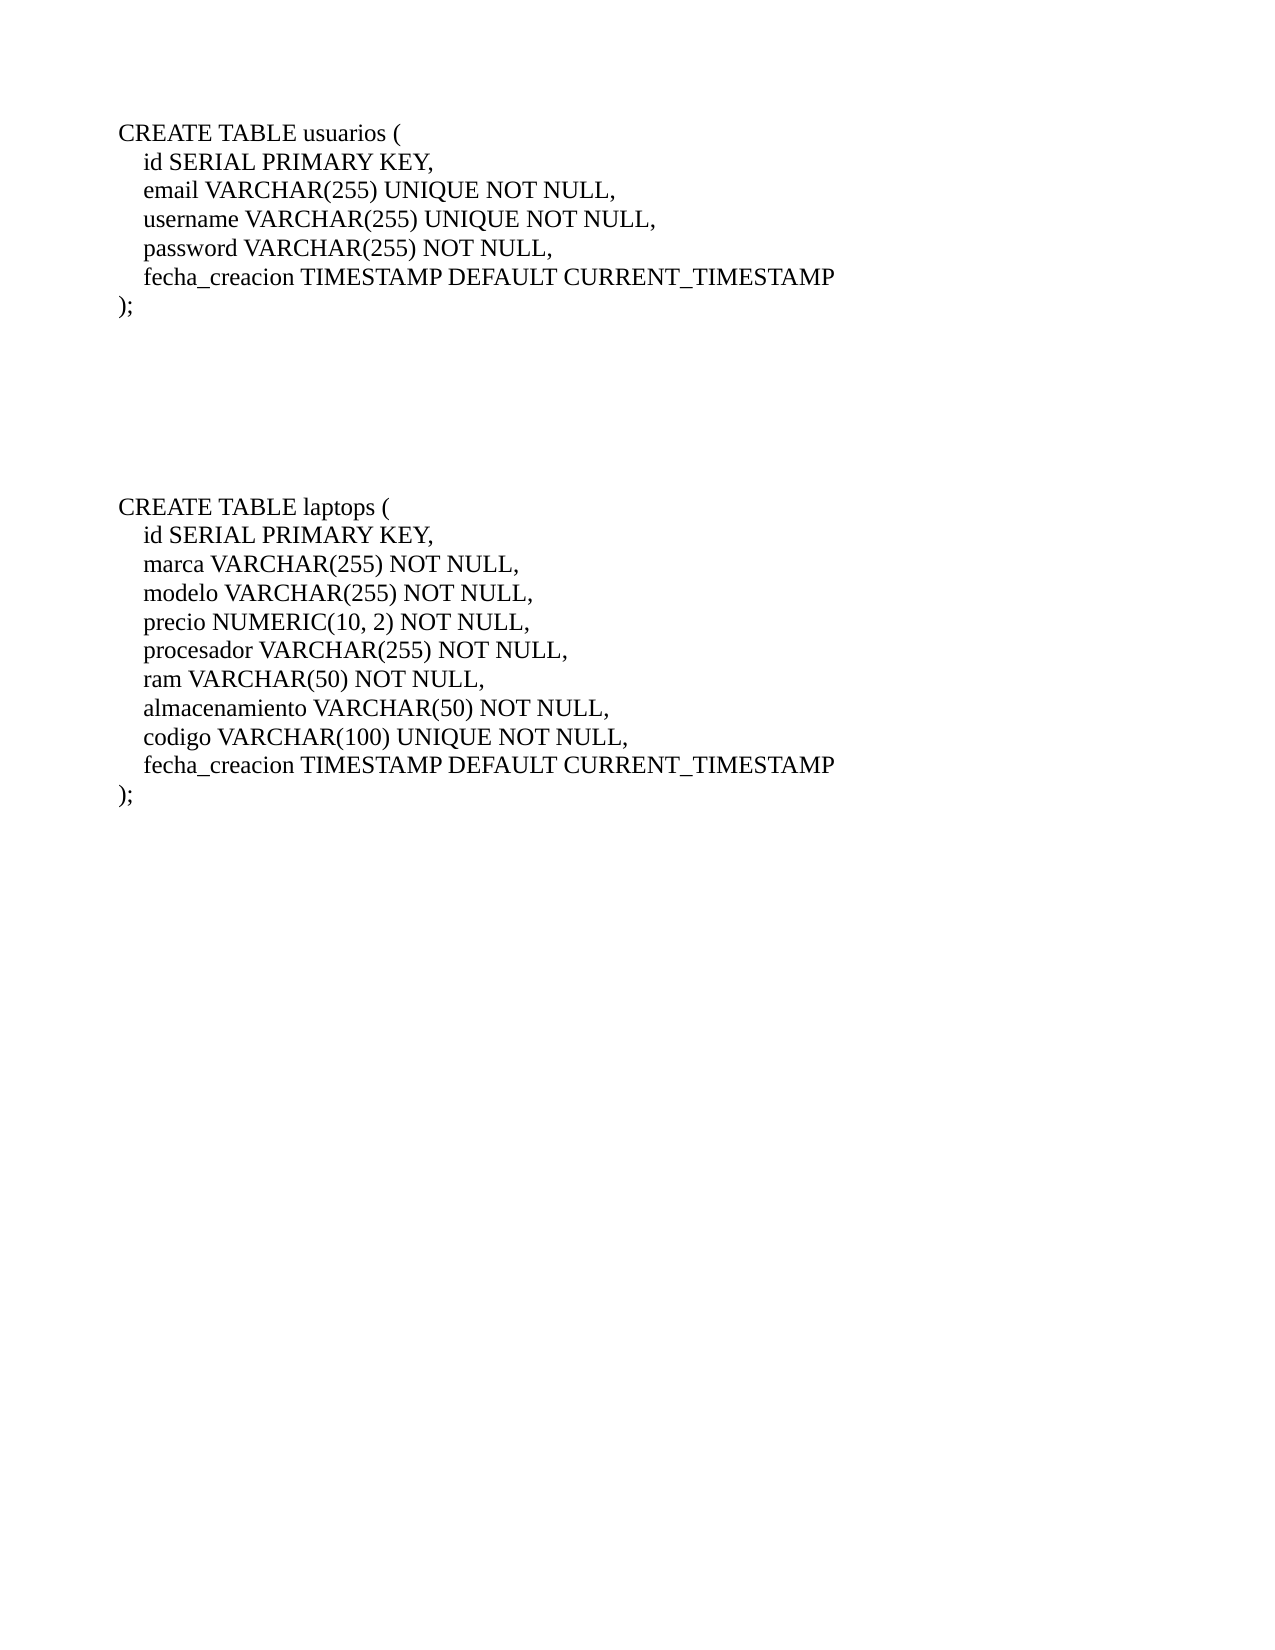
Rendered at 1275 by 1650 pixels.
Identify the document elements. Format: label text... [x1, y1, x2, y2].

text procesador VARCHAR(255) NOT NULL, [118, 636, 1157, 664]
text CREATE TABLE laptops ( [118, 492, 1157, 521]
text id SERIAL PRIMARY KEY, [118, 521, 1157, 549]
text marca VARCHAR(255) NOT NULL, [118, 549, 1157, 578]
text codigo VARCHAR(100) UNIQUE NOT NULL, [118, 722, 1157, 751]
text CREATE TABLE usuarios ( [118, 118, 1157, 147]
text almacenamiento VARCHAR(50) NOT NULL, [118, 693, 1157, 722]
text precio NUMERIC(10, 2) NOT NULL, [118, 607, 1157, 636]
text fecha_creacion TIMESTAMP DEFAULT CURRENT_TIMESTAMP [118, 262, 1157, 291]
text ram VARCHAR(50) NOT NULL, [118, 664, 1157, 693]
text username VARCHAR(255) UNIQUE NOT NULL, [118, 204, 1157, 233]
text fecha_creacion TIMESTAMP DEFAULT CURRENT_TIMESTAMP [118, 751, 1157, 779]
text id SERIAL PRIMARY KEY, [118, 147, 1157, 176]
text ); [118, 291, 1157, 319]
text ); [118, 779, 1157, 808]
text password VARCHAR(255) NOT NULL, [118, 233, 1157, 262]
text modelo VARCHAR(255) NOT NULL, [118, 578, 1157, 607]
text email VARCHAR(255) UNIQUE NOT NULL, [118, 176, 1157, 204]
